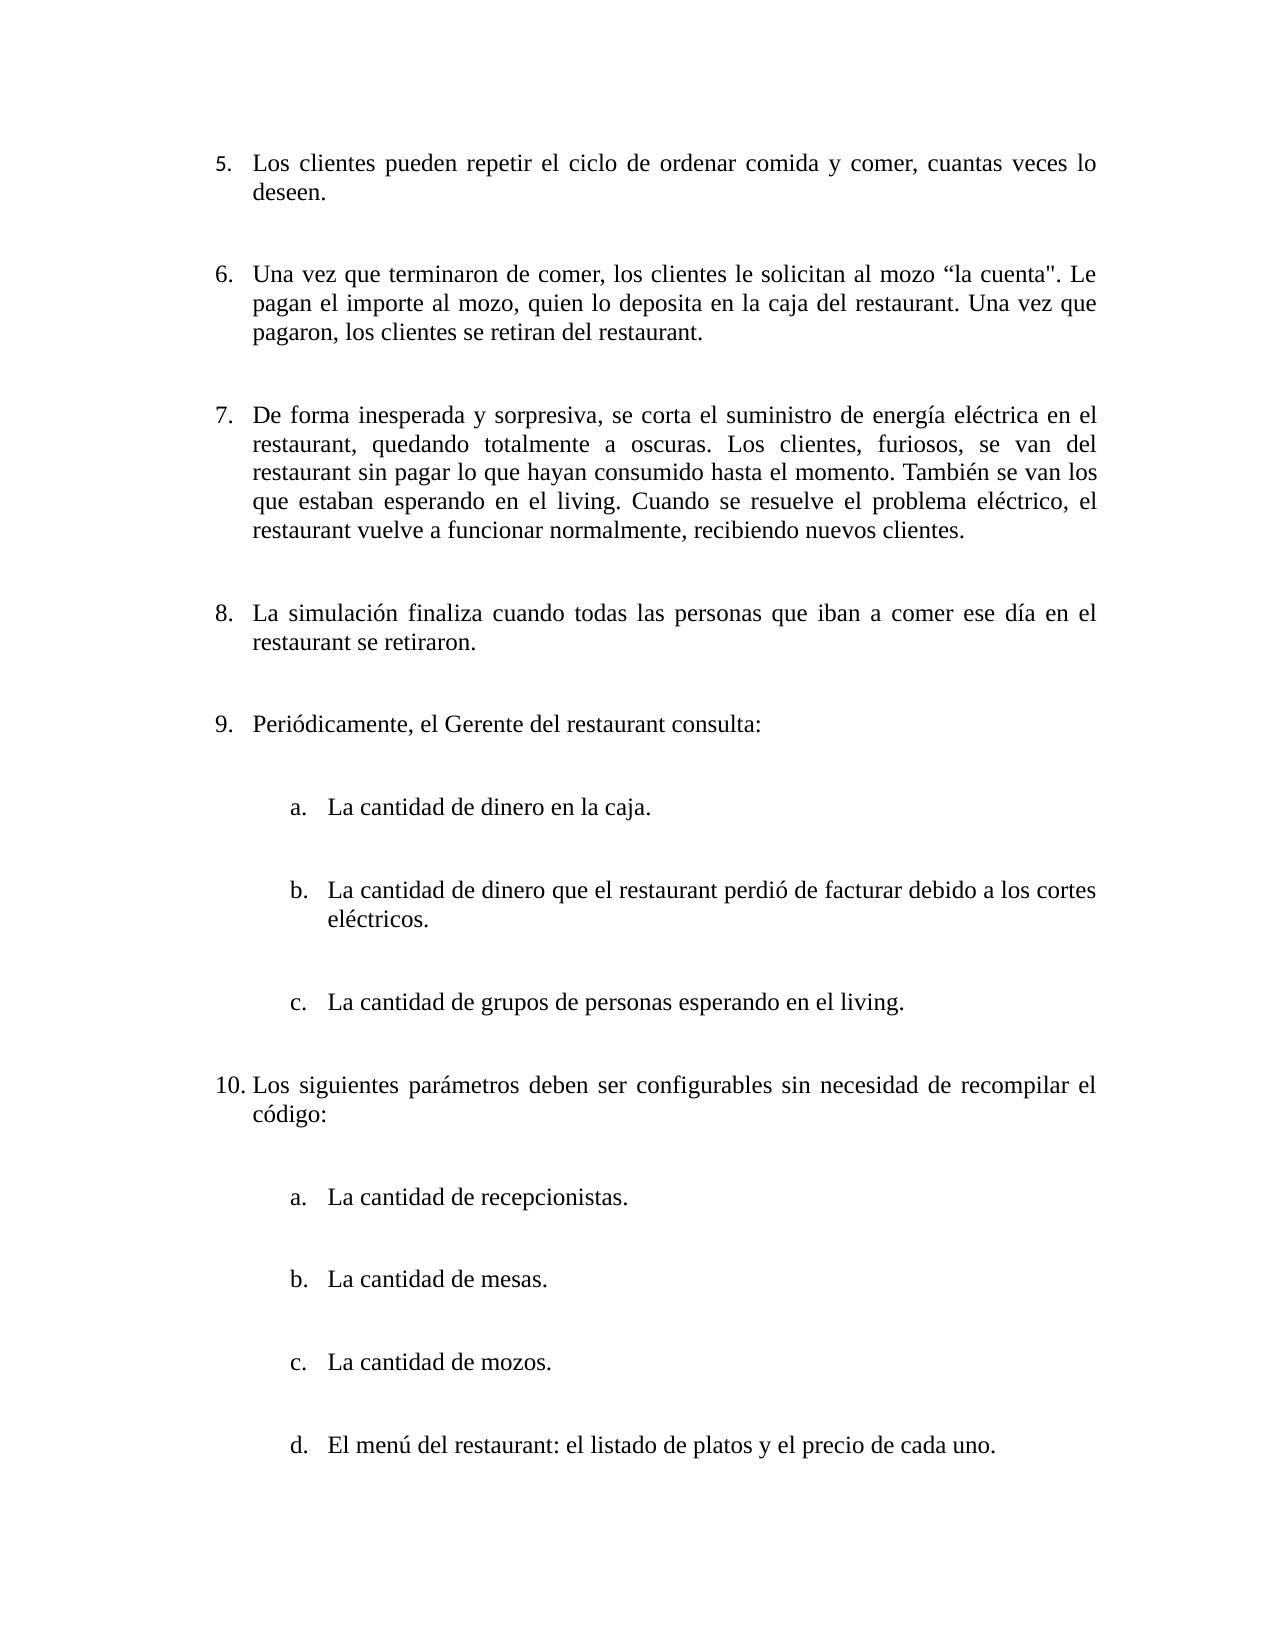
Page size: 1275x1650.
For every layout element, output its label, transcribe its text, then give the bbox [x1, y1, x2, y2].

list Los clientes pueden repetir el ciclo de ordenar comida y comer, cuantas veces lo deseen. [215, 148, 1098, 205]
list El menú del restaurant: el listado de platos y el precio de cada uno. [290, 1430, 1098, 1459]
list La cantidad de mozos. [290, 1347, 1098, 1376]
list La cantidad de dinero en la caja. [290, 792, 1098, 821]
list Los siguientes parámetros deben ser configurables sin necesidad de recompilar el código: [215, 1070, 1098, 1127]
list La cantidad de mesas. [290, 1264, 1098, 1293]
list Una vez que terminaron de comer, los clientes le solicitan al mozo “la cuenta". Le pagan el importe al mozo, quien lo deposita en la caja del restaurant. Una vez que pagaron, los clientes se retiran del restaurant. [215, 259, 1098, 346]
list La cantidad de dinero que el restaurant perdió de facturar debido a los cortes eléctricos. [290, 875, 1098, 933]
list Periódicamente, el Gerente del restaurant consulta: [215, 709, 1098, 738]
list De forma inesperada y sorpresiva, se corta el suministro de energía eléctrica en el restaurant, quedando totalmente a oscuras. Los clientes, furiosos, se van del restaurant sin pagar lo que hayan consumido hasta el momento. También se van los que estaban esperando en el living. Cuando se resuelve el problema eléctrico, el restaurant vuelve a funcionar normalmente, recibiendo nuevos clientes. [215, 400, 1098, 544]
list La cantidad de recepcionistas. [290, 1182, 1098, 1210]
list La cantidad de grupos de personas esperando en el living. [290, 987, 1098, 1016]
list La simulación finaliza cuando todas las personas que iban a comer ese día en el restaurant se retiraron. [215, 598, 1098, 655]
